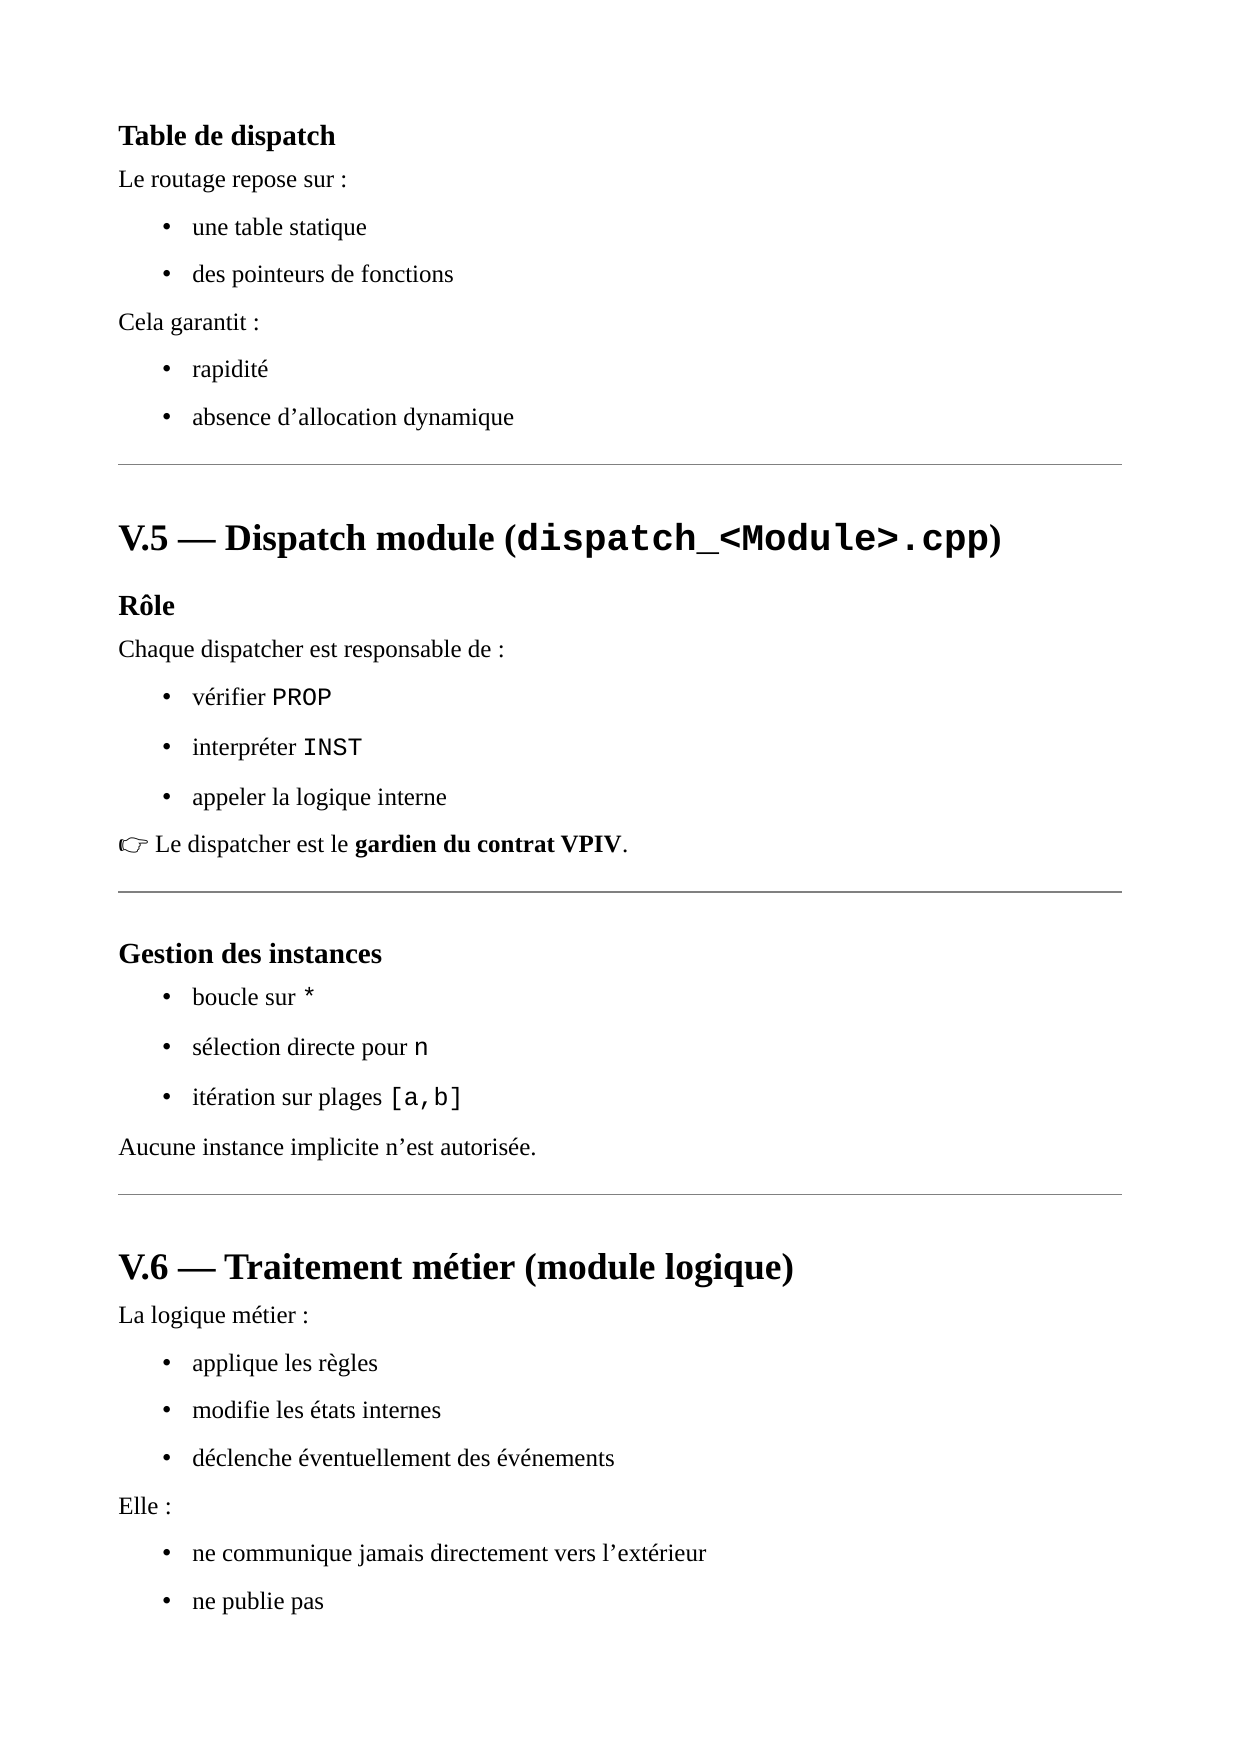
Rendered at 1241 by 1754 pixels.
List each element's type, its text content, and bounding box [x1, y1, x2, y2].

text Cela garantit : [118, 307, 1122, 336]
text Le routage repose sur : [118, 164, 1122, 193]
list déclenche éventuellement des événements [162, 1443, 1122, 1472]
subtitle Table de dispatch [118, 118, 1122, 152]
list appeler la logique interne [162, 782, 1122, 811]
list applique les règles [162, 1348, 1122, 1377]
list absence d’allocation dynamique [162, 402, 1122, 431]
list vérifier PROP [162, 682, 1122, 713]
list des pointeurs de fonctions [162, 259, 1122, 288]
text Chaque dispatcher est responsable de : [118, 634, 1122, 663]
list itération sur plages [a,b] [162, 1082, 1122, 1113]
list ne publie pas [162, 1586, 1122, 1615]
list modifie les états internes [162, 1396, 1122, 1424]
subtitle Rôle [118, 588, 1122, 622]
list boucle sur * [162, 982, 1122, 1013]
list sélection directe pour n [162, 1032, 1122, 1063]
subtitle Gestion des instances [118, 936, 1122, 969]
text La logique métier : [118, 1300, 1122, 1329]
list ne communique jamais directement vers l’extérieur [162, 1538, 1122, 1567]
list une table statique [162, 212, 1122, 241]
text Aucune instance implicite n’est autorisée. [118, 1132, 1122, 1161]
subtitle V.5 — Dispatch module (dispatch_<Module>.cpp) [118, 515, 1122, 561]
list rapidité [162, 354, 1122, 383]
subtitle V.6 — Traitement métier (module logique) [118, 1245, 1122, 1288]
text Elle : [118, 1491, 1122, 1519]
text 👉 Le dispatcher est le gardien du contrat VPIV. [118, 829, 1122, 858]
list interpréter INST [162, 732, 1122, 763]
